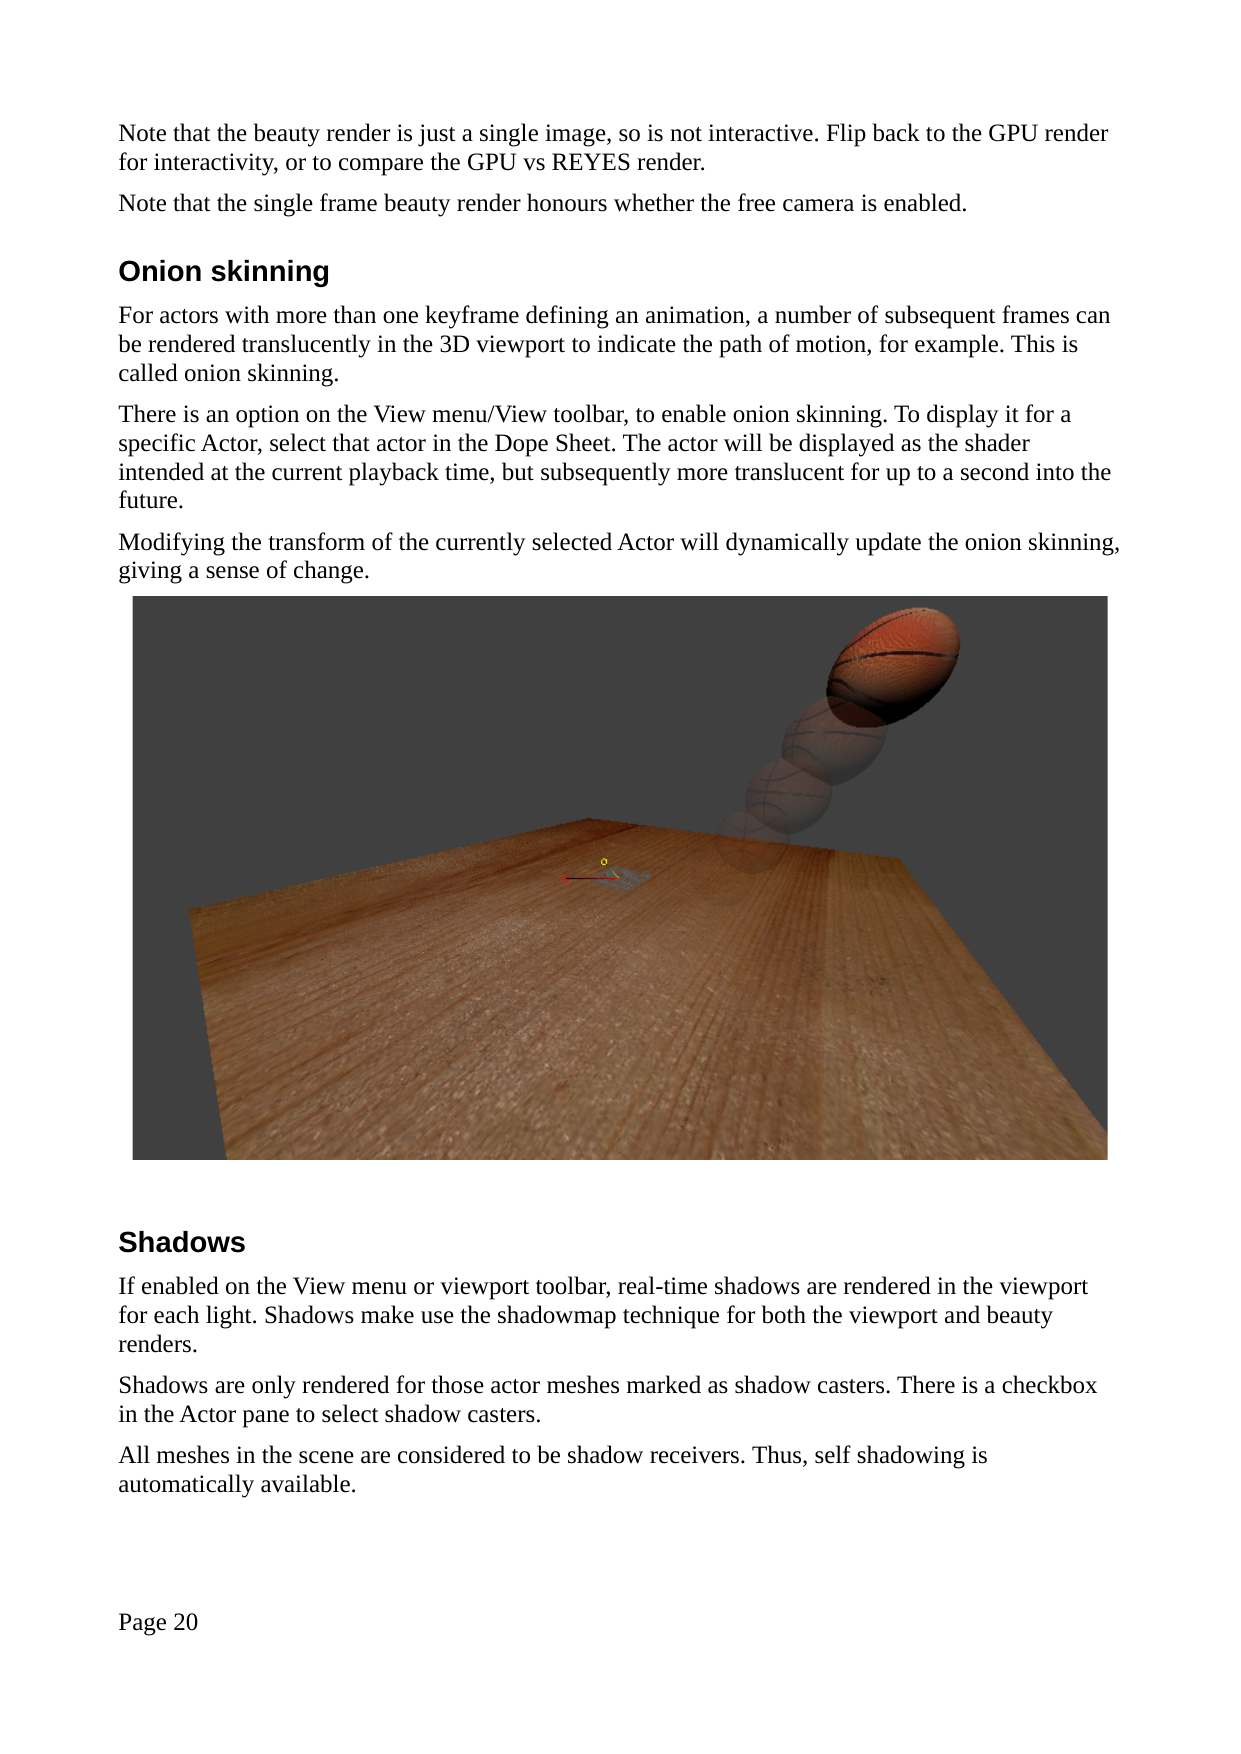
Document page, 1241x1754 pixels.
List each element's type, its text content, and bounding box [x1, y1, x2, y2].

picture [132, 596, 1108, 1160]
text For actors with more than one keyframe defining an animation, a number of subsequent frames can be rendered translucently in the 3D viewport to indicate the path of motion, for example. This is called onion skinning. [118, 300, 1122, 387]
text There is an option on the View menu/View toolbar, to enable onion skinning. To display it for a specific Actor, select that actor in the Dope Sheet. The actor will be displayed as the shader intended at the current playback time, but subsequently more translucent for up to a second into the future. [118, 399, 1122, 514]
subtitle Shadows [118, 1225, 1122, 1259]
text Note that the single frame beauty render honours whether the free camera is enabled. [118, 188, 1122, 217]
subtitle Onion skinning [118, 254, 1122, 288]
text Note that the beauty render is just a single image, so is not interactive. Flip back to the GPU render for interactivity, or to compare the GPU vs REYES render. [118, 118, 1122, 176]
text Modifying the transform of the currently selected Actor will dynamically update the onion skinning, giving a sense of change. [118, 527, 1122, 584]
text If enabled on the View menu or viewport toolbar, real-time shadows are rendered in the viewport for each light. Shadows make use the shadowmap technique for both the viewport and beauty renders. [118, 1271, 1122, 1358]
text All meshes in the scene are considered to be shadow receivers. Thus, self shadowing is automatically available. [118, 1440, 1122, 1498]
text Shadows are only rendered for those actor meshes marked as shadow casters. There is a checkbox in the Actor pane to select shadow casters. [118, 1370, 1122, 1428]
